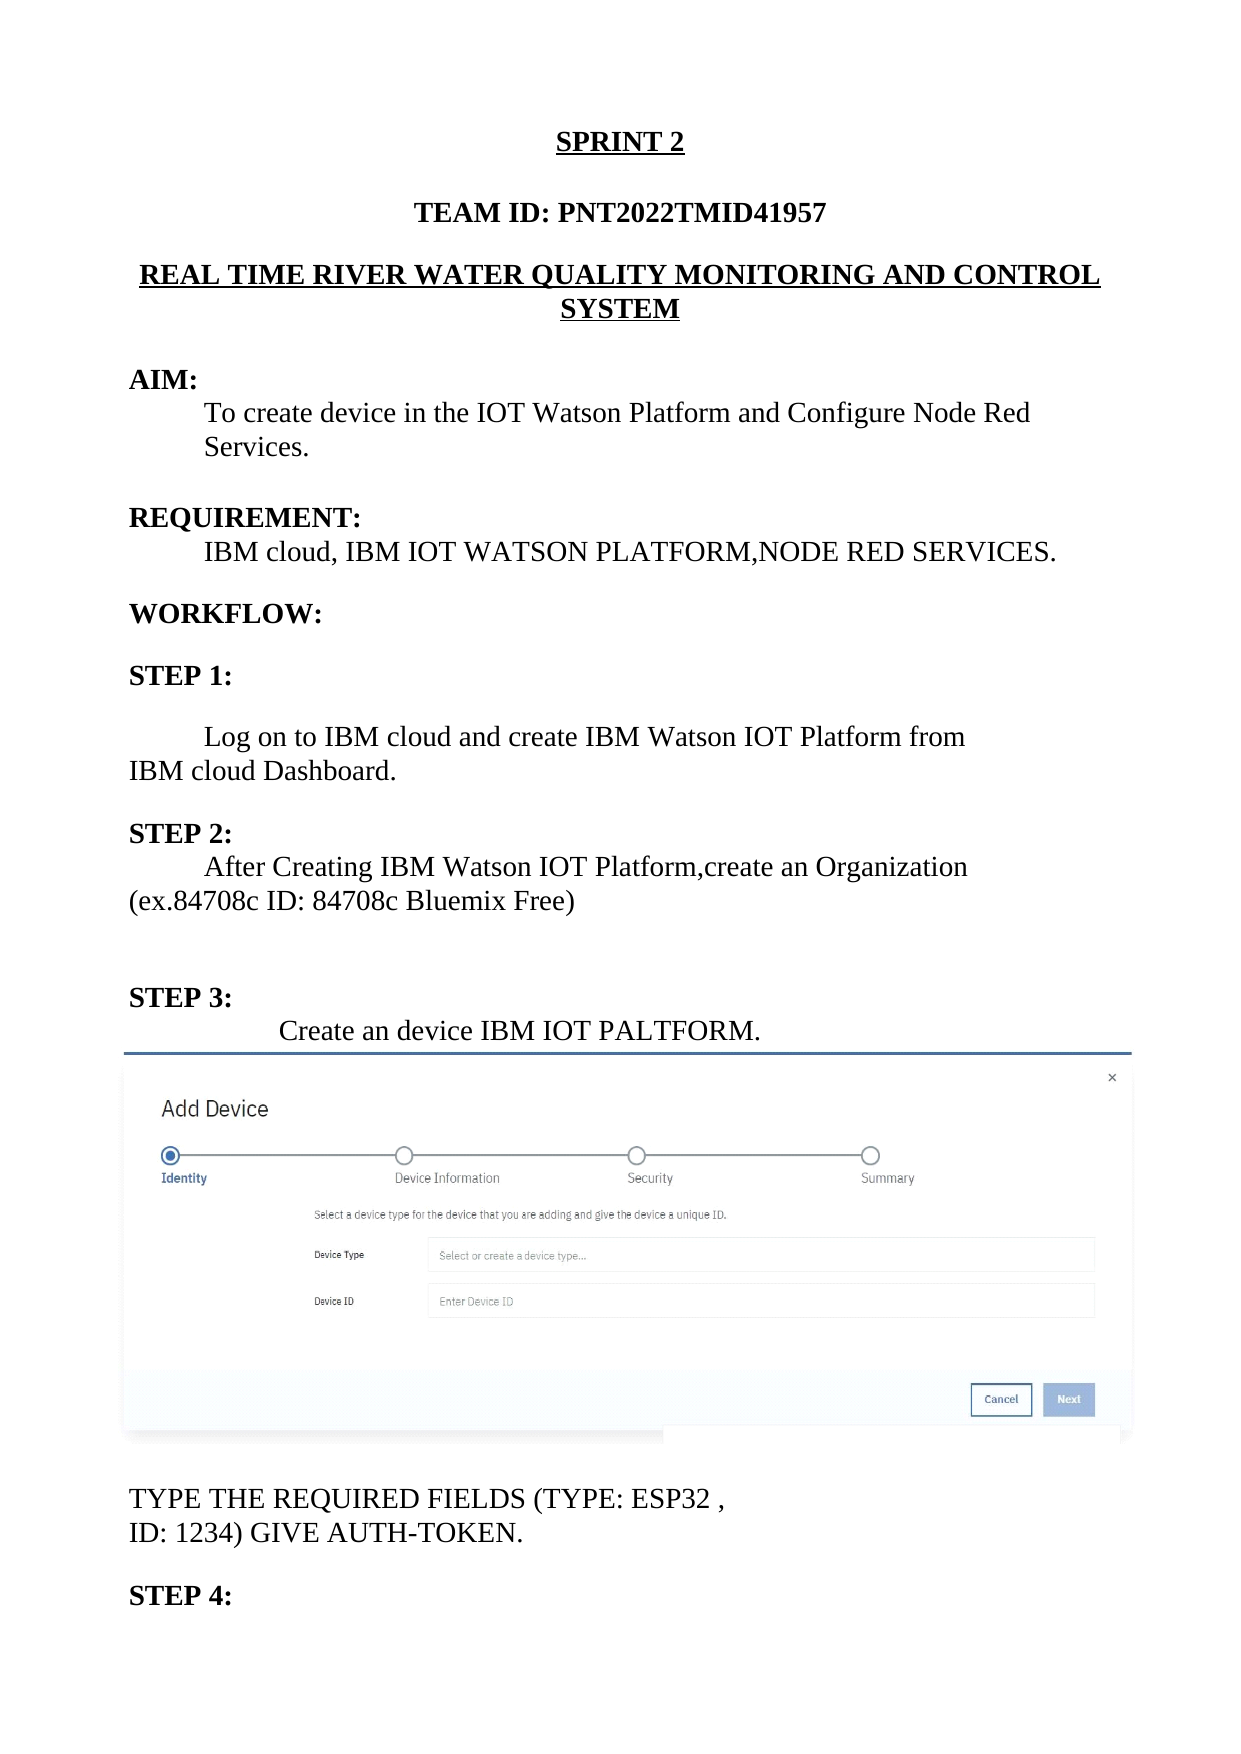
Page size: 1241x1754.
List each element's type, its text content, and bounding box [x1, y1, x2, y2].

text STEP 4: [128, 1578, 1122, 1611]
text REQUIREMENT: [128, 500, 1122, 533]
text To create device in the IOT Watson Platform and Configure Node Red Services. [203, 395, 1122, 462]
text AIM: [128, 362, 1122, 395]
text STEP 1: [128, 658, 1122, 691]
text TYPE THE REQUIRED FIELDS (TYPE: ESP32 , ID: 1234) GIVE AUTH-TOKEN. [128, 1481, 742, 1548]
text Log on to IBM cloud and create IBM Watson IOT Platform from IBM cloud Dashboard. [128, 719, 995, 787]
text TEAM ID: PNT2022TMID41957 [129, 196, 1111, 229]
text Create an device IBM IOT PALTFORM. [278, 1013, 1122, 1047]
text STEP 2: [128, 816, 1122, 849]
text IBM cloud, IBM IOT WATSON PLATFORM,NODE RED SERVICES. [203, 534, 1122, 567]
text After Creating IBM Watson IOT Platform,create an Organization (ex.84708c ID: 84708c Bluemix Free) [128, 849, 1047, 916]
text REAL TIME RIVER WATER QUALITY MONITORING AND CONTROL SYSTEM [129, 257, 1111, 324]
text SPRINT 2 [129, 124, 1111, 158]
text STEP 3: [128, 980, 1122, 1013]
text WORKFLOW: [128, 596, 1122, 630]
